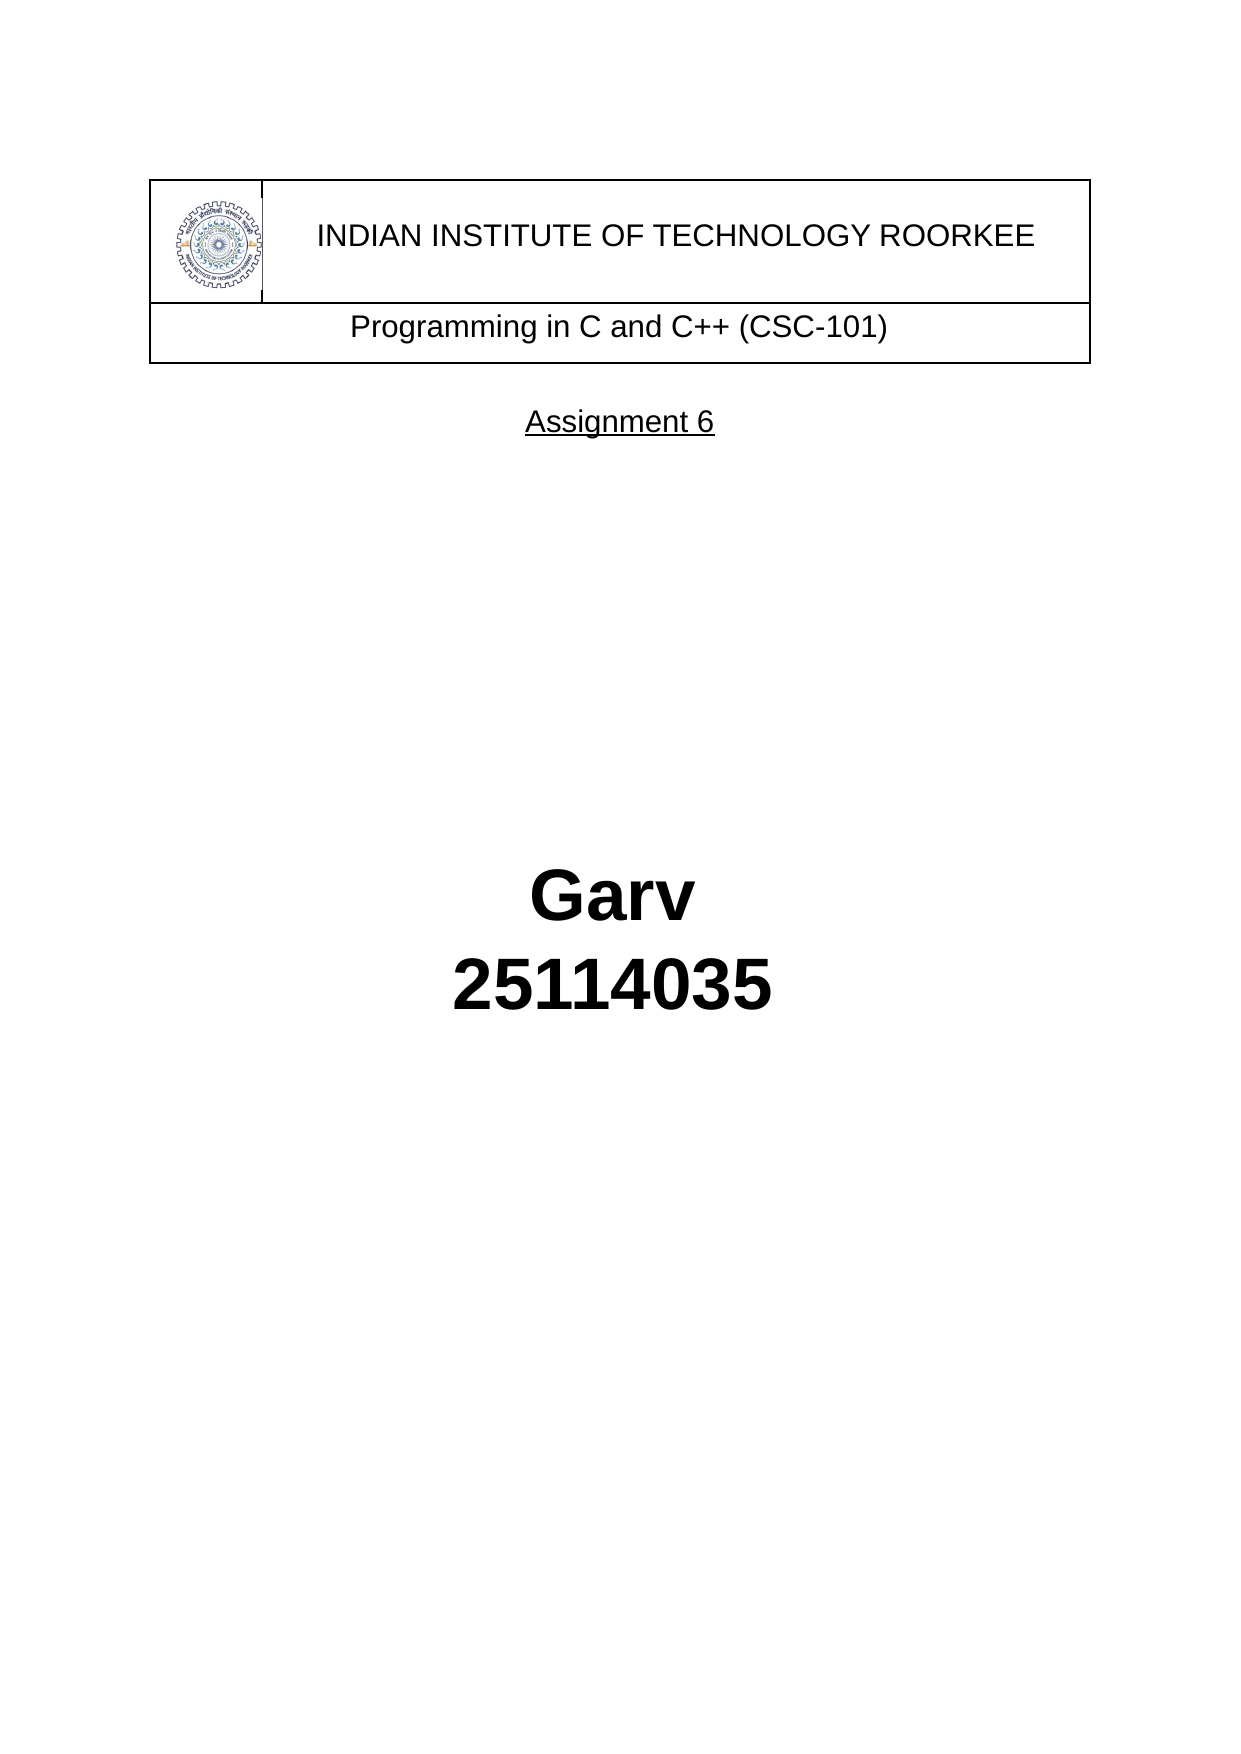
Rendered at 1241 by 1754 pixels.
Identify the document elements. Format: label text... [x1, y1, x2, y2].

table_cell Programming in C and C++ (CSC-101) [151, 304, 1089, 362]
text Garv [148, 852, 1077, 936]
table_header [151, 181, 261, 302]
table_header INDIAN INSTITUTE OF TECHNOLOGY ROORKEE [263, 181, 1089, 302]
text Assignment 6 [525, 403, 1088, 439]
text 25114035 [148, 941, 1077, 1024]
picture [174, 198, 263, 290]
